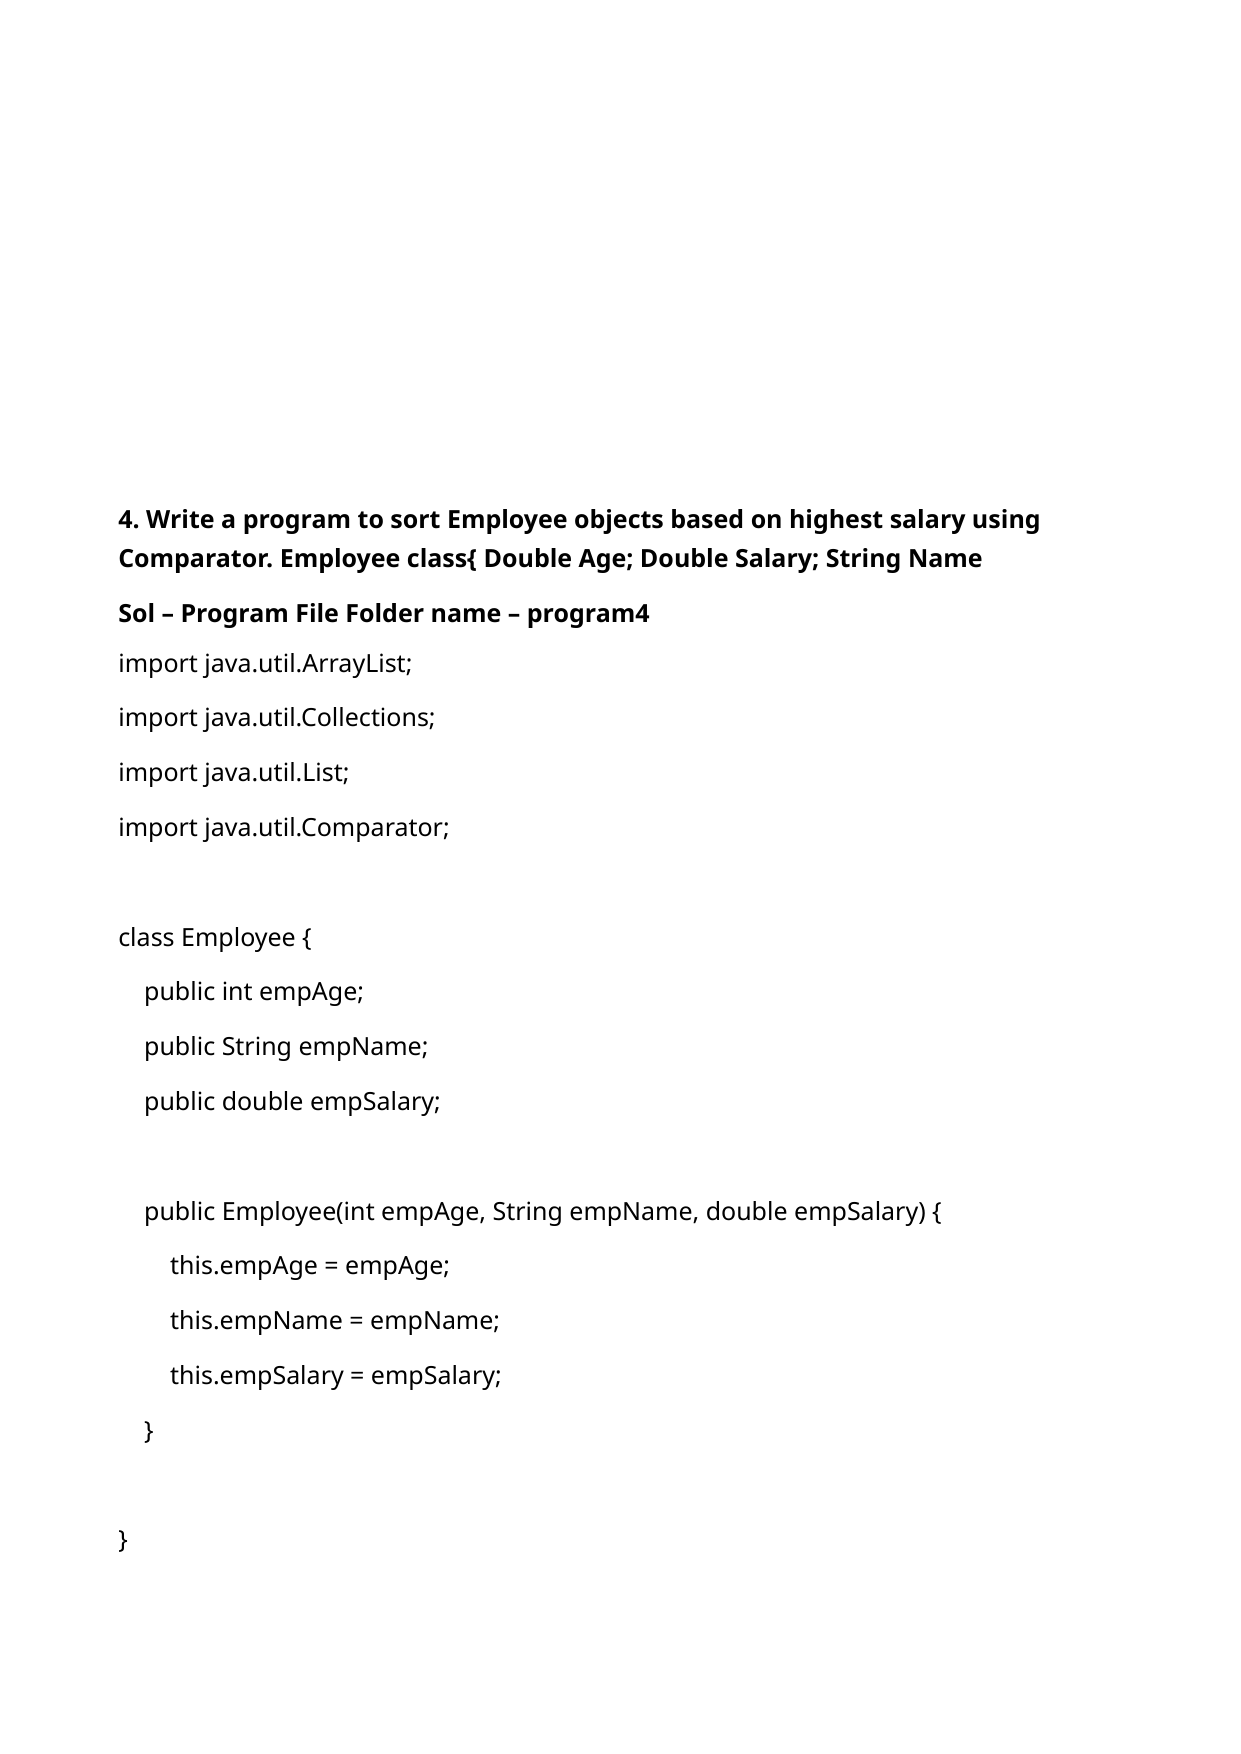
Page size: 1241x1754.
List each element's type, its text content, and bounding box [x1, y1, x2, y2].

text public String empName; [118, 1029, 1122, 1063]
text Sol – Program File Folder name – program4 [118, 596, 1122, 630]
text public int empAge; [118, 974, 1122, 1008]
text this.empSalary = empSalary; [118, 1358, 1122, 1392]
text } [118, 1412, 1122, 1446]
text this.empAge = empAge; [118, 1248, 1122, 1282]
text class Employee { [118, 919, 1122, 953]
text public double empSalary; [118, 1084, 1122, 1118]
text import java.util.Collections; [118, 700, 1122, 734]
text import java.util.Comparator; [118, 810, 1122, 844]
text import java.util.ArrayList; [118, 645, 1122, 679]
text public Employee(int empAge, String empName, double empSalary) { [118, 1193, 1122, 1227]
text this.empName = empName; [118, 1303, 1122, 1337]
text } [118, 1522, 1122, 1556]
text 4. Write a program to sort Employee objects based on highest salary using Comparator. Employee class{ Double Age; Double Salary; String Name [118, 502, 1122, 575]
text import java.util.List; [118, 755, 1122, 789]
